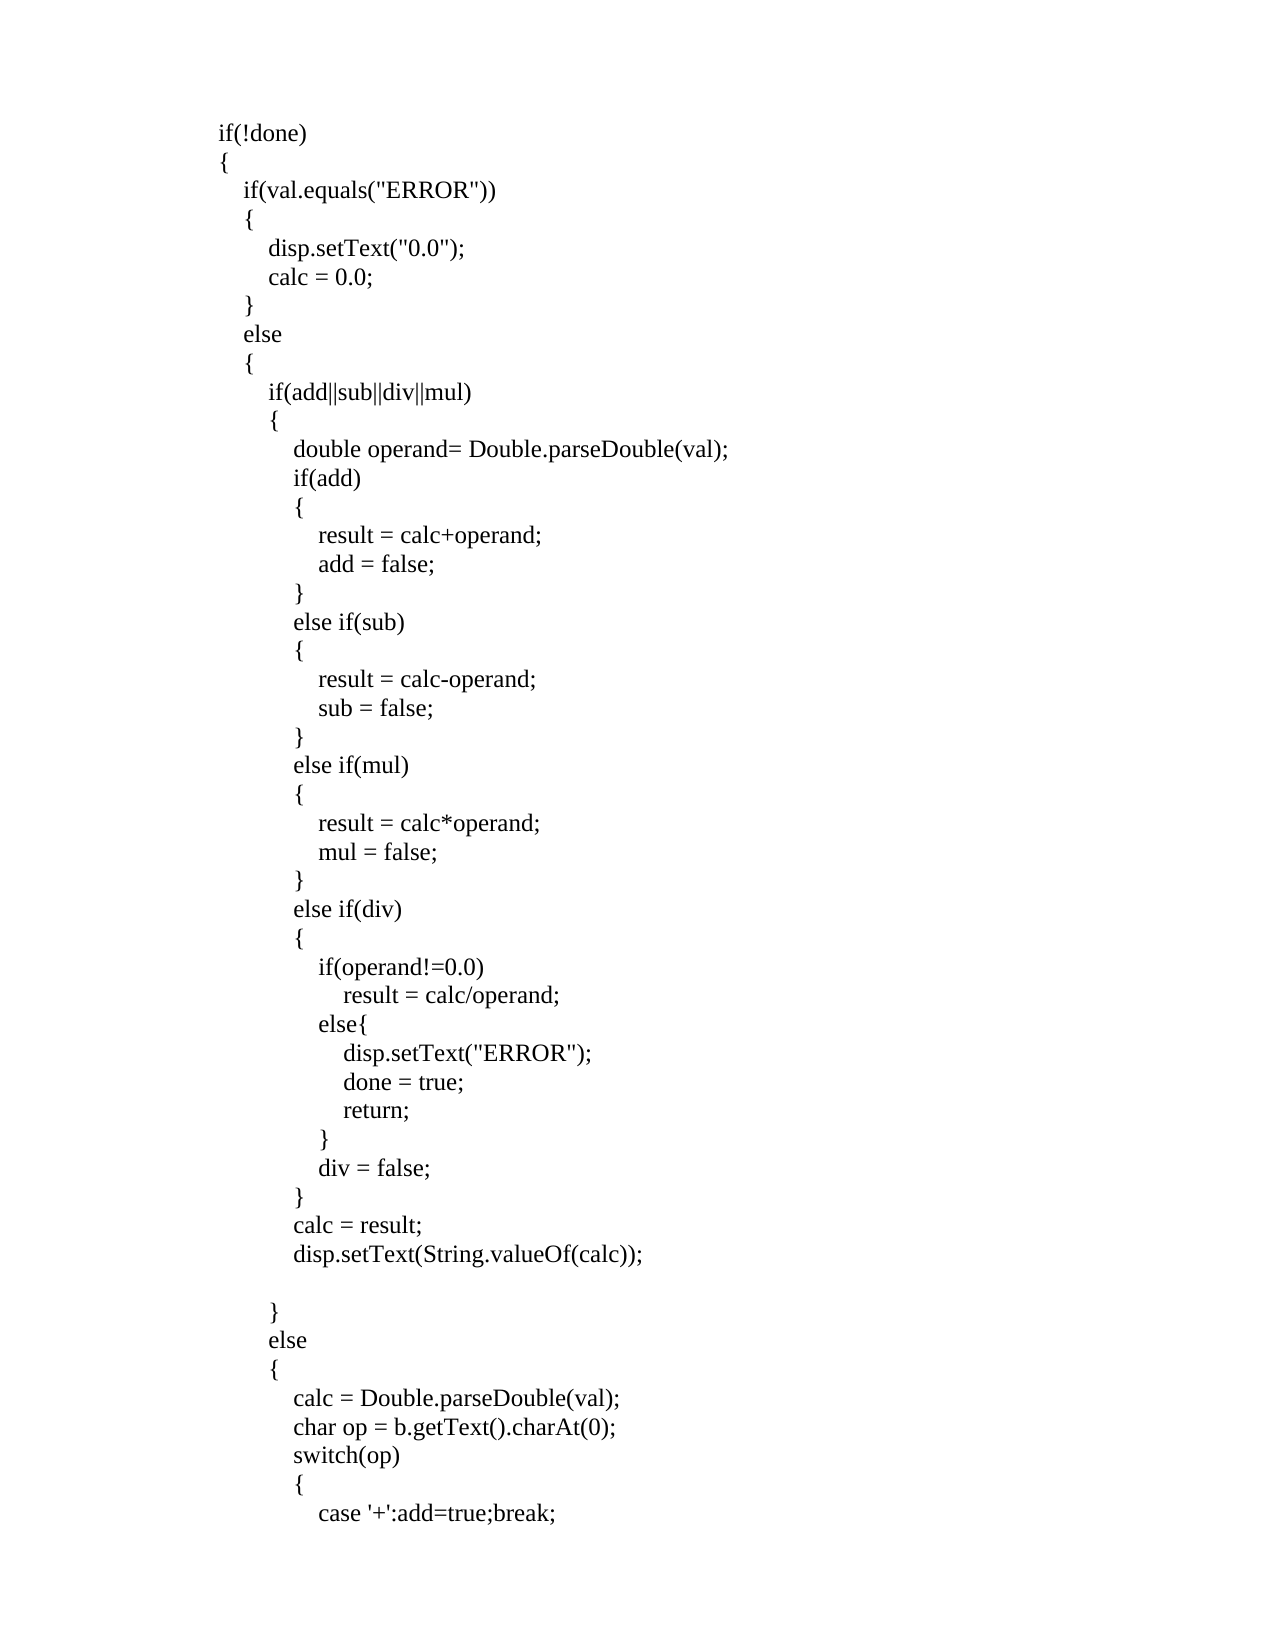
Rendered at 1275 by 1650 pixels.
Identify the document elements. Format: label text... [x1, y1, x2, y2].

text double operand= Double.parseDouble(val); [118, 434, 1157, 463]
text else [118, 1326, 1157, 1354]
text { [118, 1354, 1157, 1383]
text if(add) [118, 463, 1157, 492]
text } [118, 1182, 1157, 1211]
text } [118, 722, 1157, 751]
text { [118, 636, 1157, 664]
text { [118, 492, 1157, 521]
text if(operand!=0.0) [118, 952, 1157, 981]
text else if(div) [118, 894, 1157, 923]
text done = true; [118, 1067, 1157, 1096]
text if(add||sub||div||mul) [118, 377, 1157, 406]
text calc = 0.0; [118, 262, 1157, 291]
text { [118, 348, 1157, 377]
text case '+':add=true;break; [118, 1498, 1157, 1527]
text disp.setText("ERROR"); [118, 1038, 1157, 1067]
text if(val.equals("ERROR")) [118, 176, 1157, 204]
text add = false; [118, 549, 1157, 578]
text calc = result; [118, 1211, 1157, 1239]
text char op = b.getText().charAt(0); [118, 1412, 1157, 1441]
text result = calc+operand; [118, 521, 1157, 549]
text { [118, 204, 1157, 233]
text div = false; [118, 1153, 1157, 1182]
text { [118, 147, 1157, 176]
text result = calc*operand; [118, 808, 1157, 837]
text { [118, 923, 1157, 952]
text else if(sub) [118, 607, 1157, 636]
text mul = false; [118, 837, 1157, 866]
text { [118, 406, 1157, 434]
text { [118, 1469, 1157, 1498]
text } [118, 866, 1157, 894]
text if(!done) [118, 118, 1157, 147]
text sub = false; [118, 693, 1157, 722]
text disp.setText(String.valueOf(calc)); [118, 1239, 1157, 1268]
text } [118, 291, 1157, 319]
text else if(mul) [118, 751, 1157, 779]
text result = calc/operand; [118, 981, 1157, 1009]
text else{ [118, 1009, 1157, 1038]
text } [118, 1124, 1157, 1153]
text } [118, 578, 1157, 607]
text { [118, 779, 1157, 808]
text switch(op) [118, 1441, 1157, 1469]
text } [118, 1297, 1157, 1326]
text calc = Double.parseDouble(val); [118, 1383, 1157, 1412]
text return; [118, 1096, 1157, 1124]
text result = calc-operand; [118, 664, 1157, 693]
text else [118, 319, 1157, 348]
text disp.setText("0.0"); [118, 233, 1157, 262]
